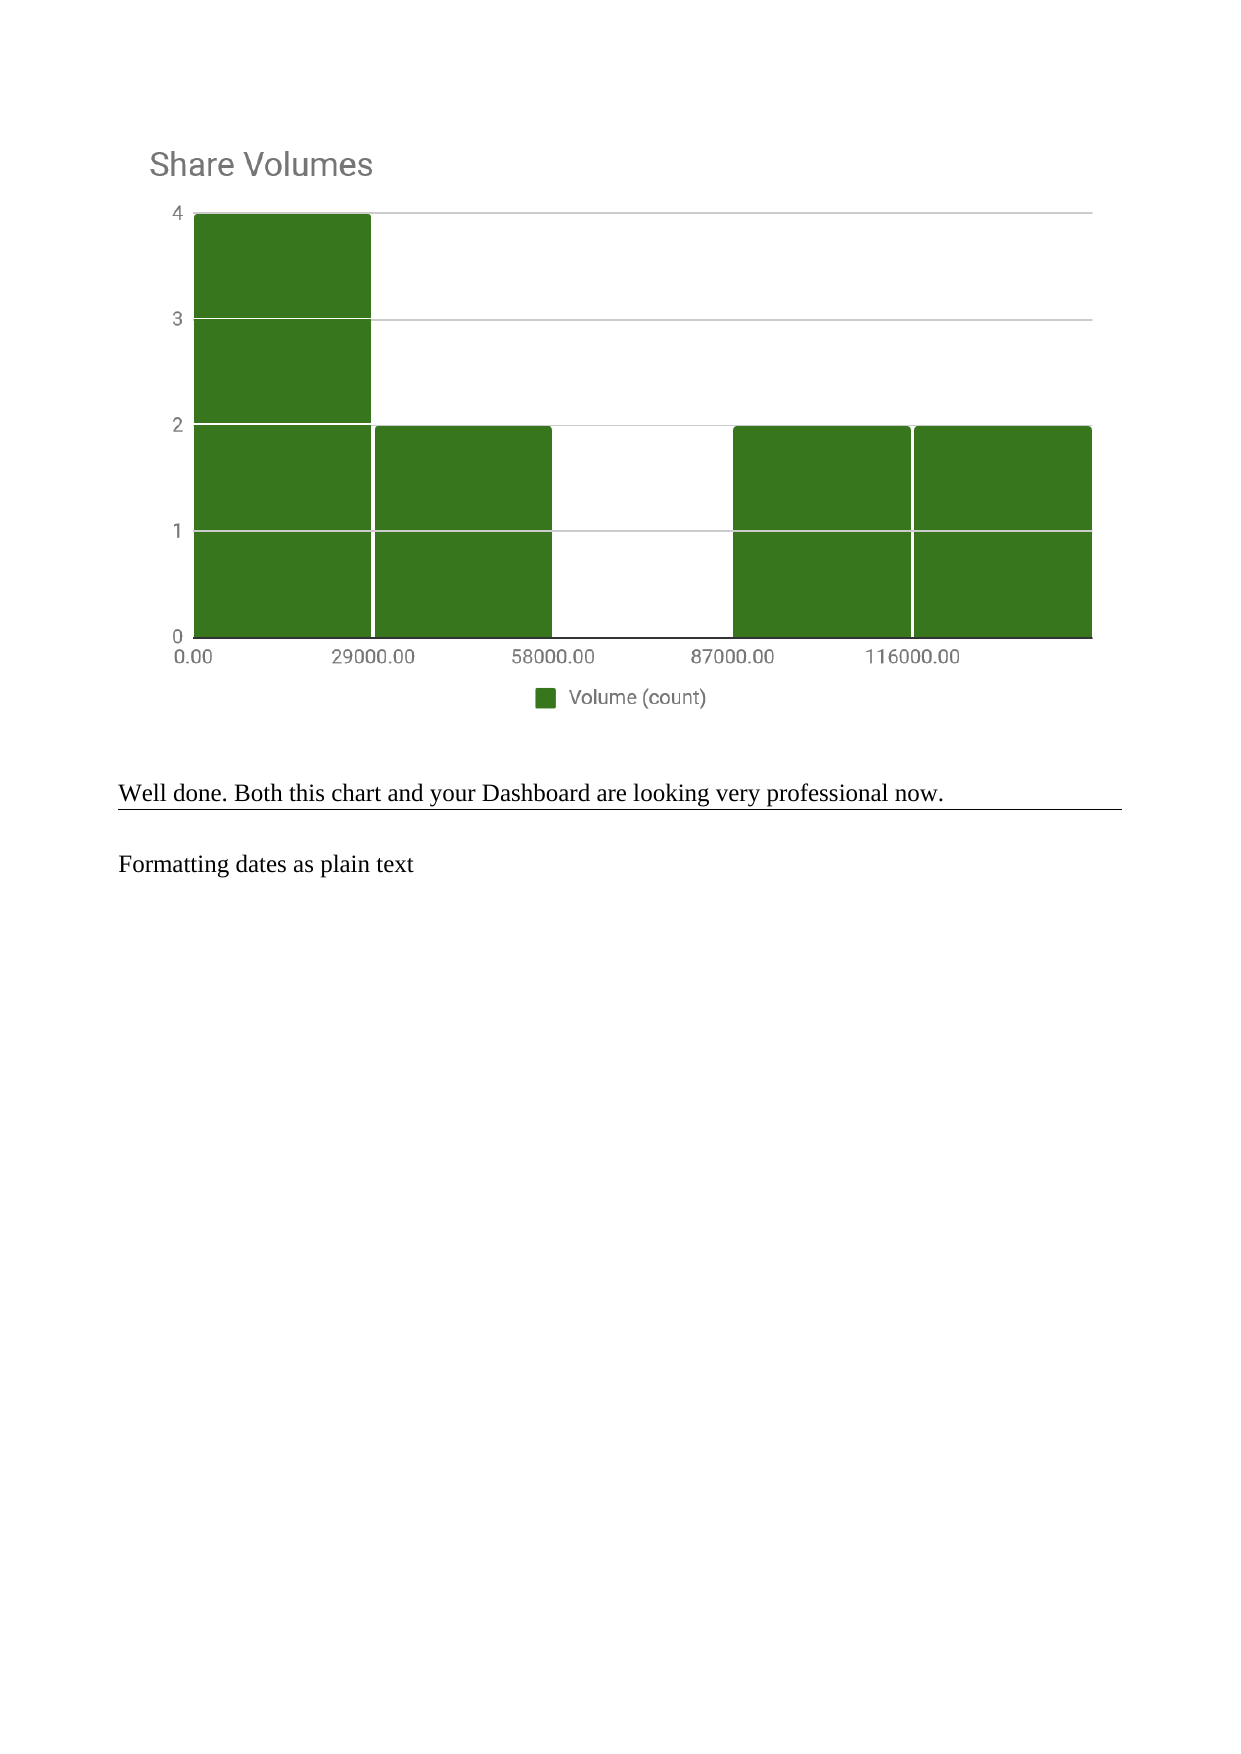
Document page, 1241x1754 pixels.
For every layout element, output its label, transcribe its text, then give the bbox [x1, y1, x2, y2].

text Well done. Both this chart and your Dashboard are looking very professional now. [118, 778, 1122, 809]
text Formatting dates as plain text [118, 849, 1122, 878]
